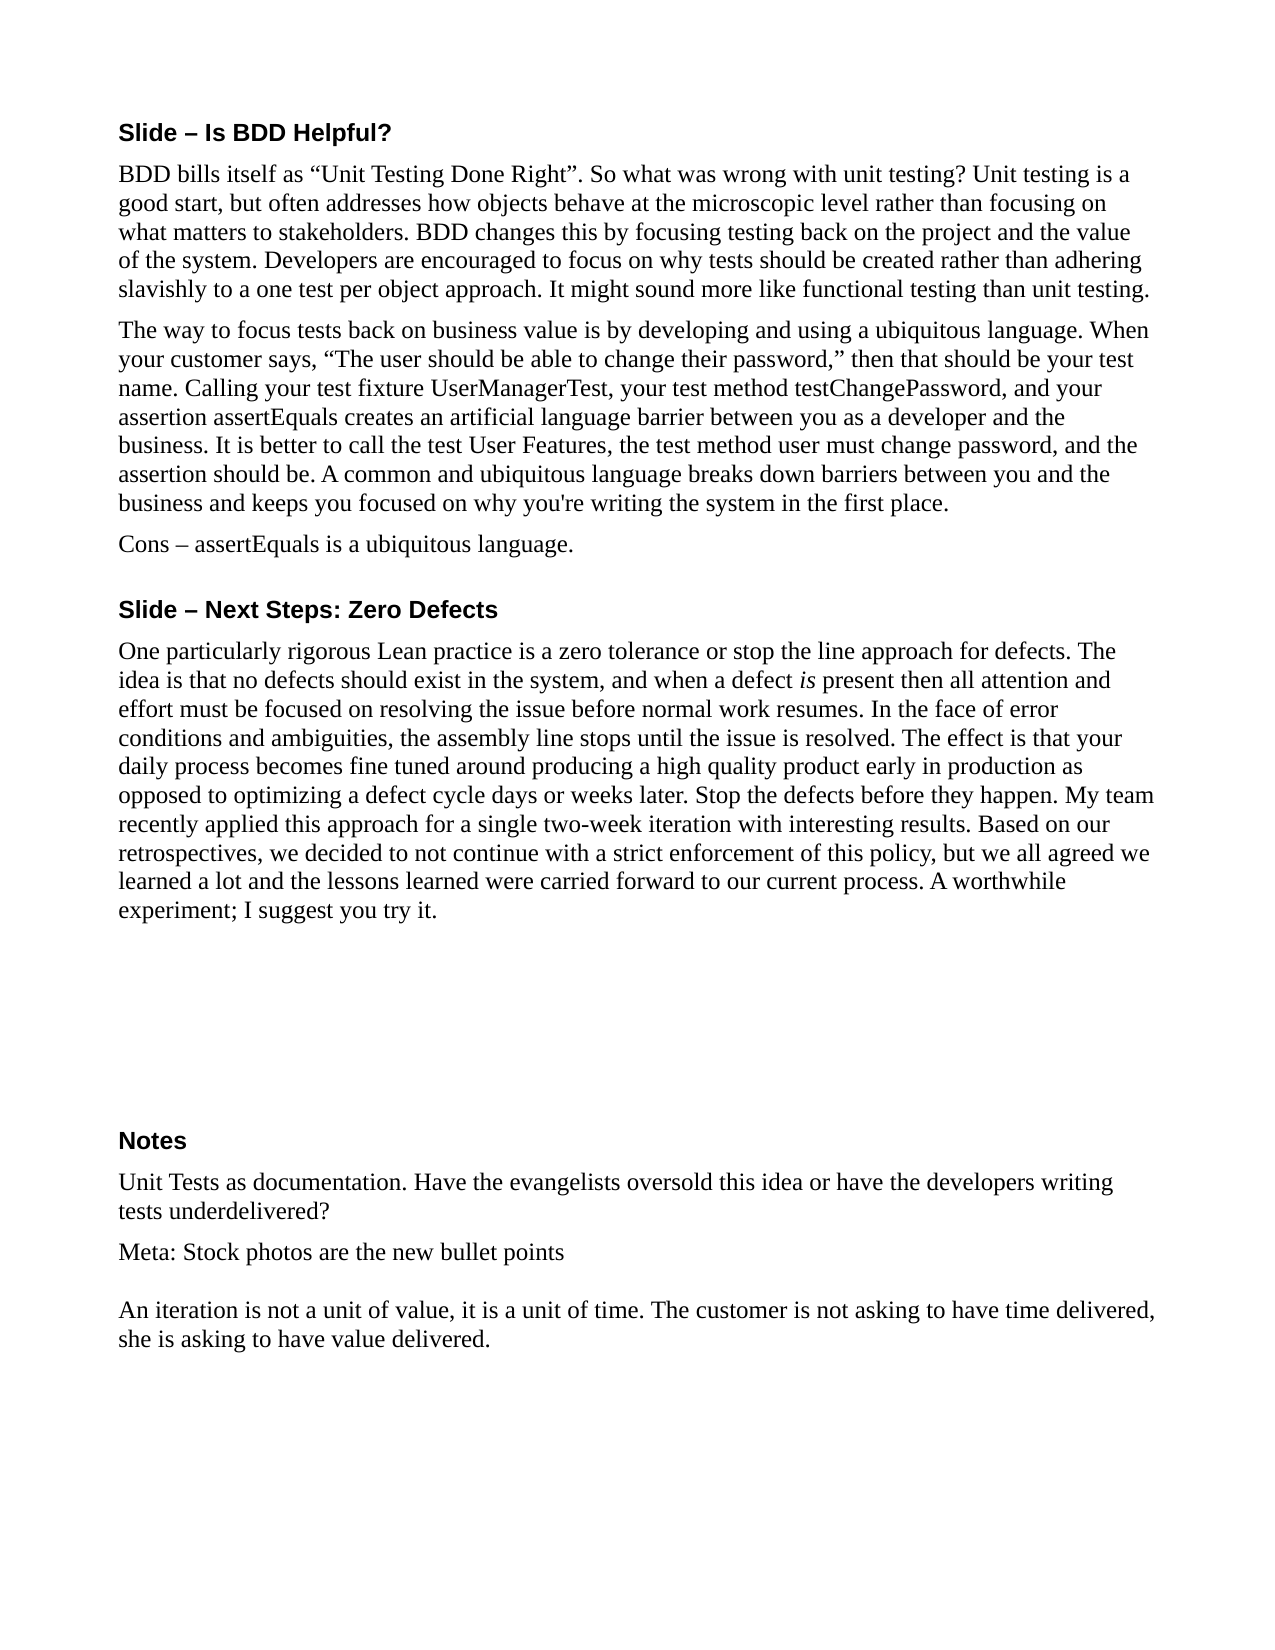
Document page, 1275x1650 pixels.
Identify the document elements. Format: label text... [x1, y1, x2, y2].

text An iteration is not a unit of value, it is a unit of time. The customer is not asking to have time delivered, she is asking to have value delivered. [118, 1295, 1157, 1352]
text Unit Tests as documentation. Have the evangelists oversold this idea or have the developers writing tests underdelivered? [118, 1167, 1157, 1225]
text Meta: Stock photos are the new bullet points [118, 1237, 1157, 1266]
text Cons – assertEquals is a ubiquitous language. [118, 529, 1157, 558]
subtitle Slide – Next Steps: Zero Defects [118, 595, 1157, 624]
text The way to focus tests back on business value is by developing and using a ubiquitous language. When your customer says, “The user should be able to change their password,” then that should be your test name. Calling your test fixture UserManagerTest, your test method testChangePassword, and your assertion assertEquals creates an artificial language barrier between you as a developer and the business. It is better to call the test User Features, the test method user must change password, and the assertion should be. A common and ubiquitous language breaks down barriers between you and the business and keeps you focused on why you're writing the system in the first place. [118, 315, 1157, 517]
text One particularly rigorous Lean practice is a zero tolerance or stop the line approach for defects. The idea is that no defects should exist in the system, and when a defect is present then all attention and effort must be focused on resolving the issue before normal work resumes. In the face of error conditions and ambiguities, the assembly line stops until the issue is resolved. The effect is that your daily process becomes fine tuned around producing a high quality product early in production as opposed to optimizing a defect cycle days or weeks later. Stop the defects before they happen. My team recently applied this approach for a single two-week iteration with interesting results. Based on our retrospectives, we decided to not continue with a strict enforcement of this policy, but we all agreed we learned a lot and the lessons learned were carried forward to our current process. A worthwhile experiment; I suggest you try it. [118, 636, 1157, 924]
text BDD bills itself as “Unit Testing Done Right”. So what was wrong with unit testing? Unit testing is a good start, but often addresses how objects behave at the microscopic level rather than focusing on what matters to stakeholders. BDD changes this by focusing testing back on the project and the value of the system. Developers are encouraged to focus on why tests should be created rather than adhering slavishly to a one test per object approach. It might sound more like functional testing than unit testing. [118, 159, 1157, 303]
subtitle Notes [118, 1126, 1157, 1155]
subtitle Slide – Is BDD Helpful? [118, 118, 1157, 147]
